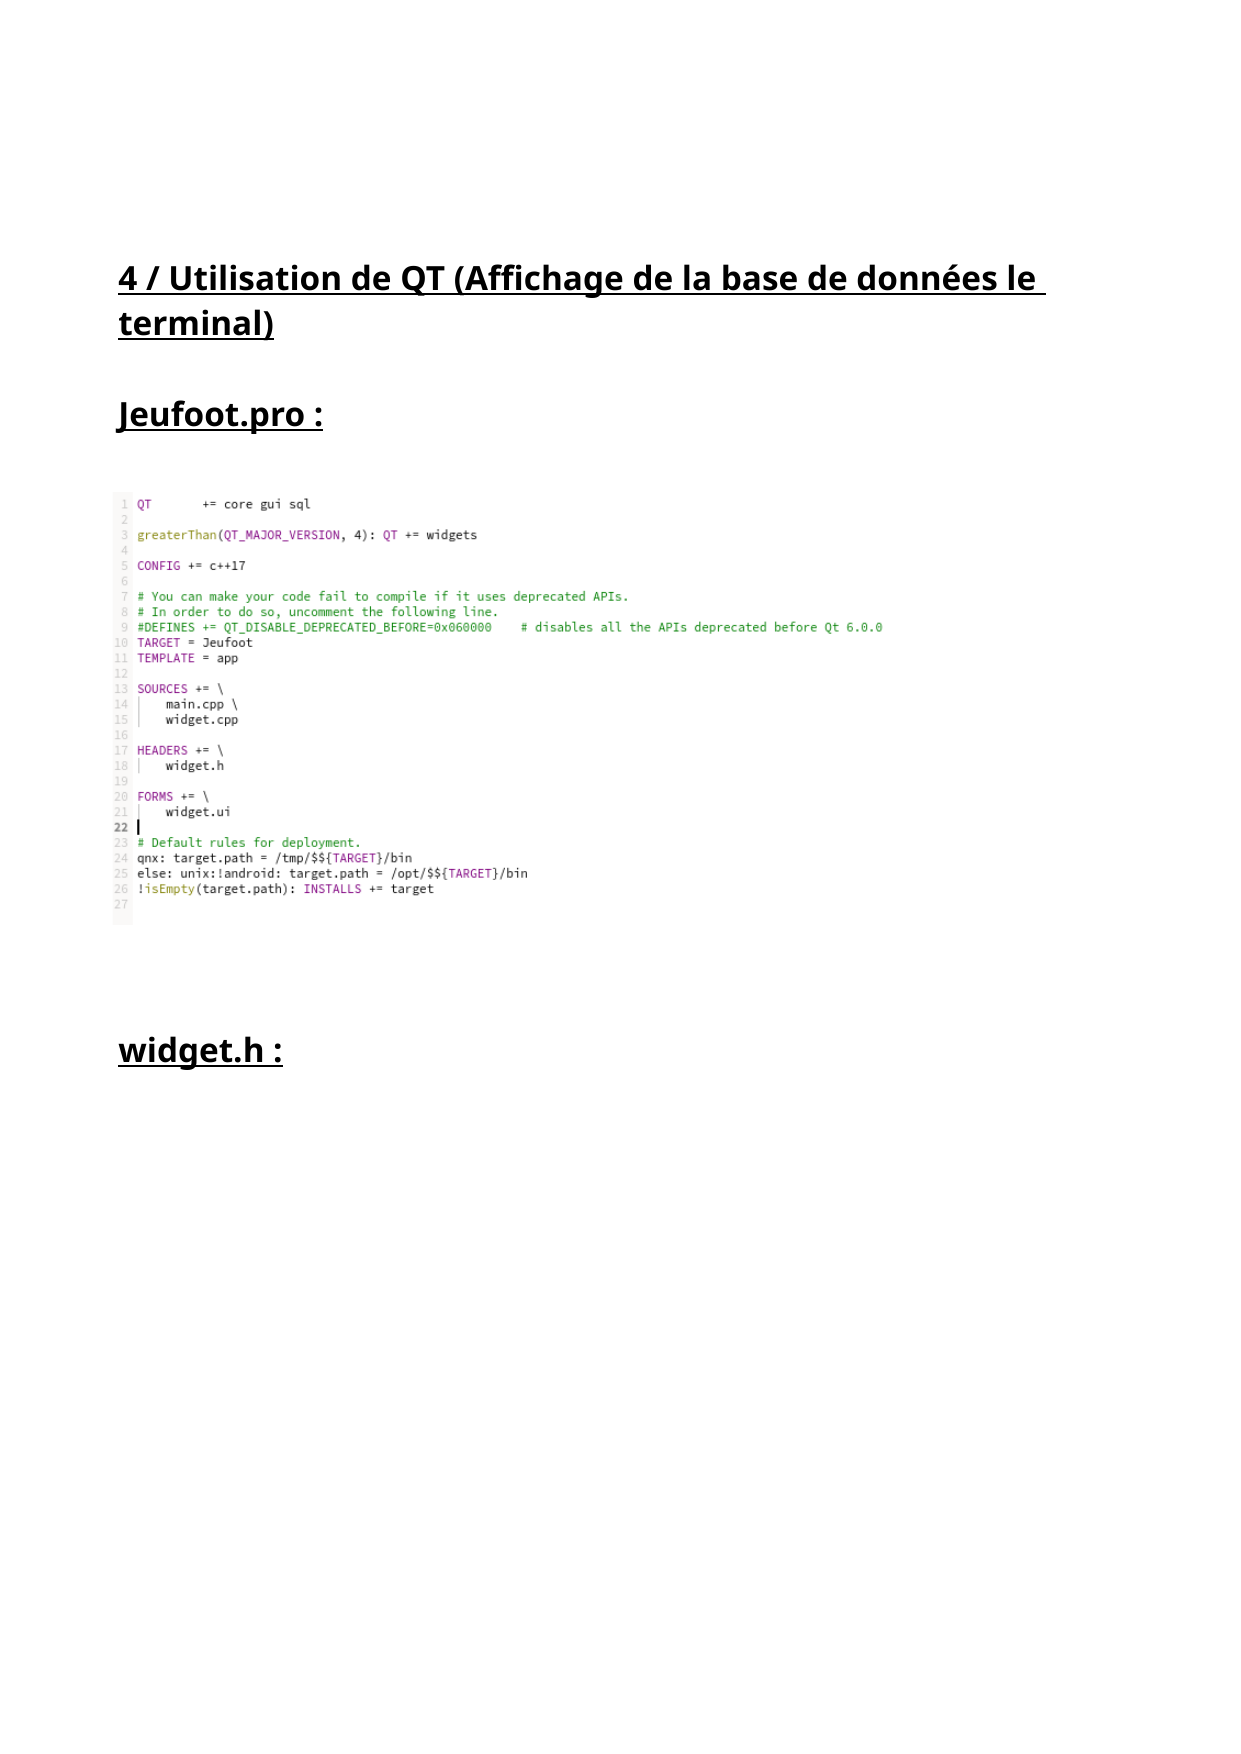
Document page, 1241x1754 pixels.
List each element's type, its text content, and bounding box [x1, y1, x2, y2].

text Jeufoot.pro : [118, 391, 1122, 436]
text 4 / Utilisation de QT (Affichage de la base de données le terminal) [118, 254, 1122, 345]
text widget.h : [118, 1026, 1122, 1072]
picture [112, 492, 932, 925]
